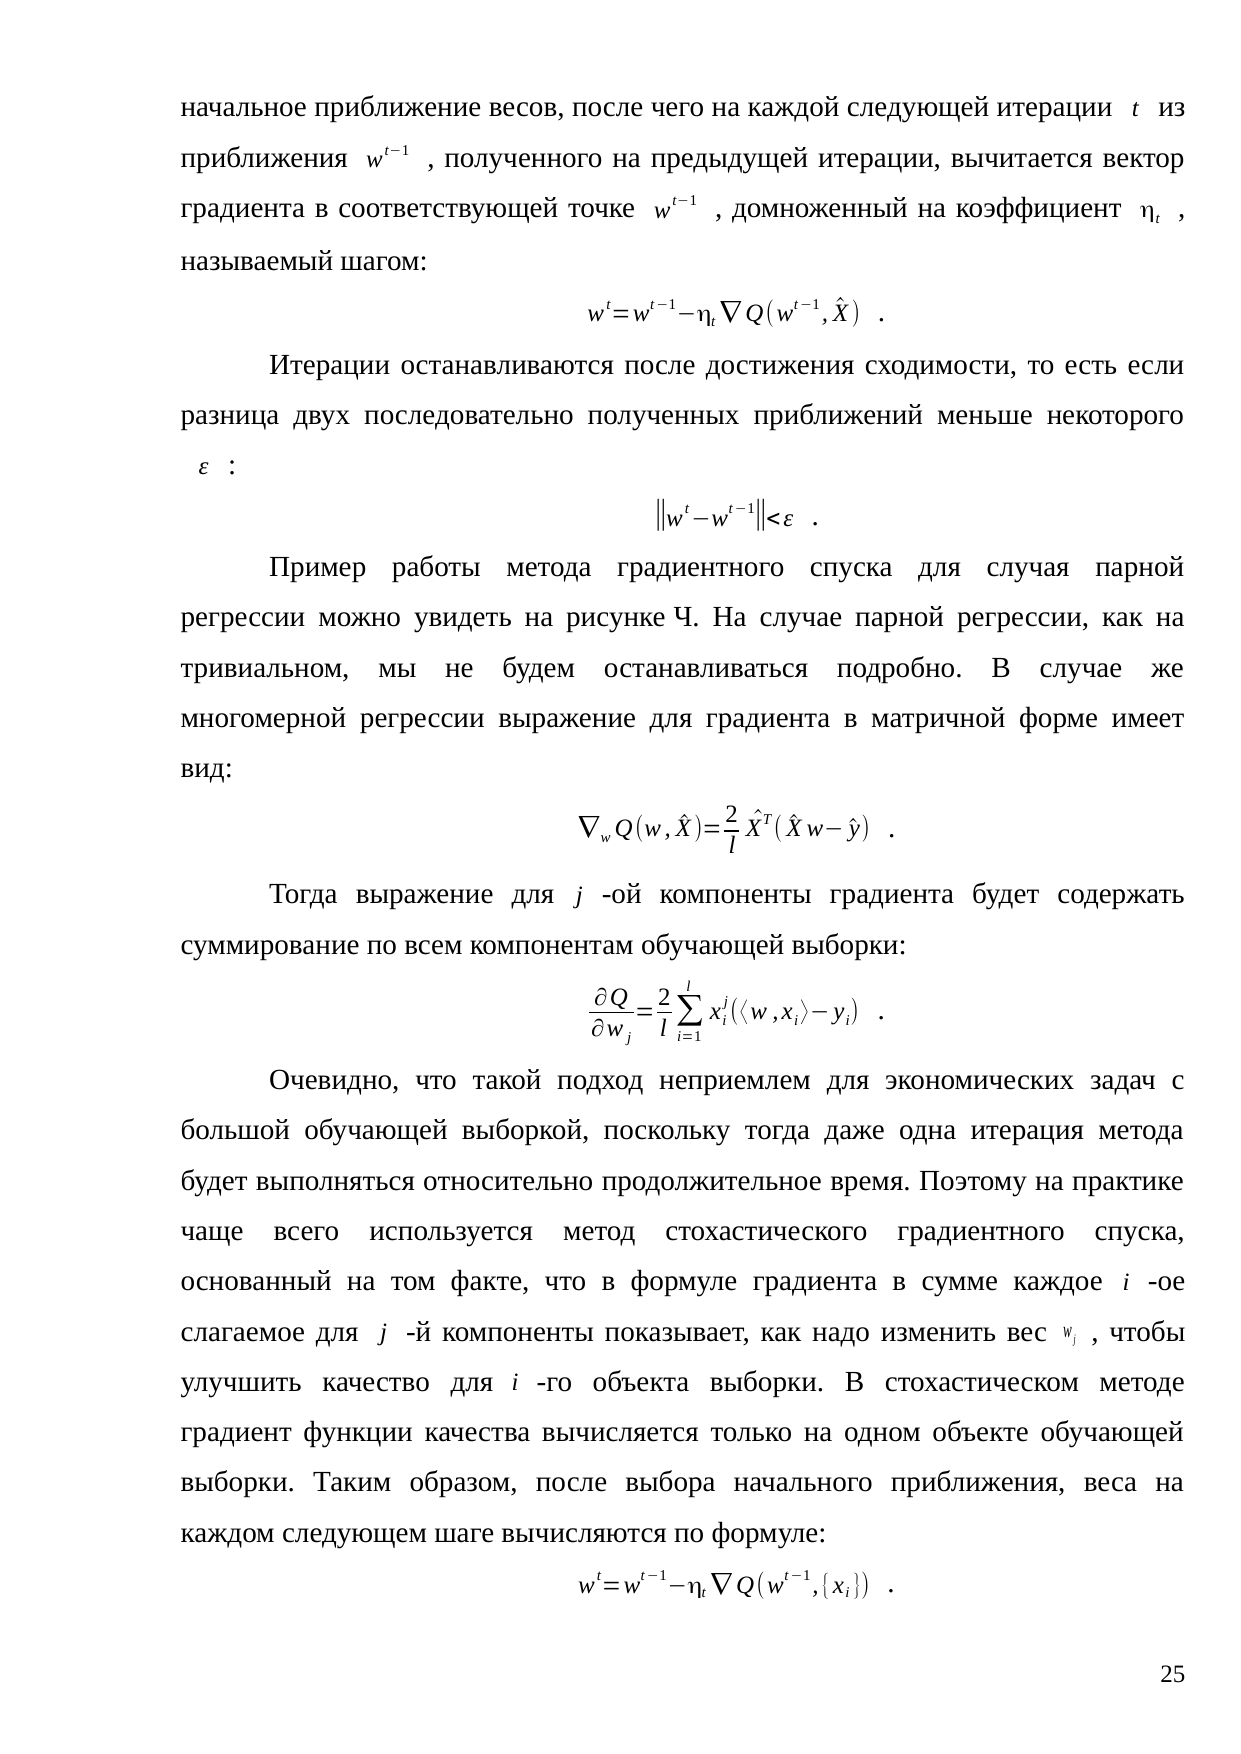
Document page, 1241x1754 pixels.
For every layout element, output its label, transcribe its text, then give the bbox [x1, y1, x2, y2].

text Тогда выражение для-ой компоненты градиента будет содержать суммирование по всем компонентам обучающей выборки: [180, 876, 1185, 960]
text . [180, 801, 1185, 860]
text . [180, 498, 1185, 532]
text . [180, 1565, 1185, 1602]
text Итерации останавливаются после достижения сходимости, то есть если разница двух последовательно полученных приближений меньше некоторого: [180, 347, 1185, 481]
text Очевидно, что такой подход неприемлем для экономических задач с большой обучающей выборкой, поскольку тогда даже одна итерация метода будет выполняться относительно продолжительное время. Поэтому на практике чаще всего используется метод стохастического градиентного спуска, основанный на том факте, что в формуле градиента в сумме каждое-ое слагаемое для-й компоненты показывает, как надо изменить вес, чтобы улучшить качество для-го объекта выборки. В стохастическом методе градиент функции качества вычисляется только на одном объекте обучающей выборки. Таким образом, после выбора начального приближения, веса на каждом следующем шаге вычисляются по формуле: [180, 1062, 1185, 1548]
text . [180, 294, 1185, 330]
text начальное приближение весов, после чего на каждой следующей итерациииз приближения, полученного на предыдущей итерации, вычитается вектор градиента в соответствующей точке, домноженный на коэффициент, называемый шагом: [180, 89, 1185, 277]
text Пример работы метода градиентного спуска для случая парной регрессии можно увидеть на рисунке Ч. На случае парной регрессии, как на тривиальном, мы не будем останавливаться подробно. В случае же многомерной регрессии выражение для градиента в матричной форме имеет вид: [180, 549, 1185, 784]
text . [180, 977, 1185, 1045]
